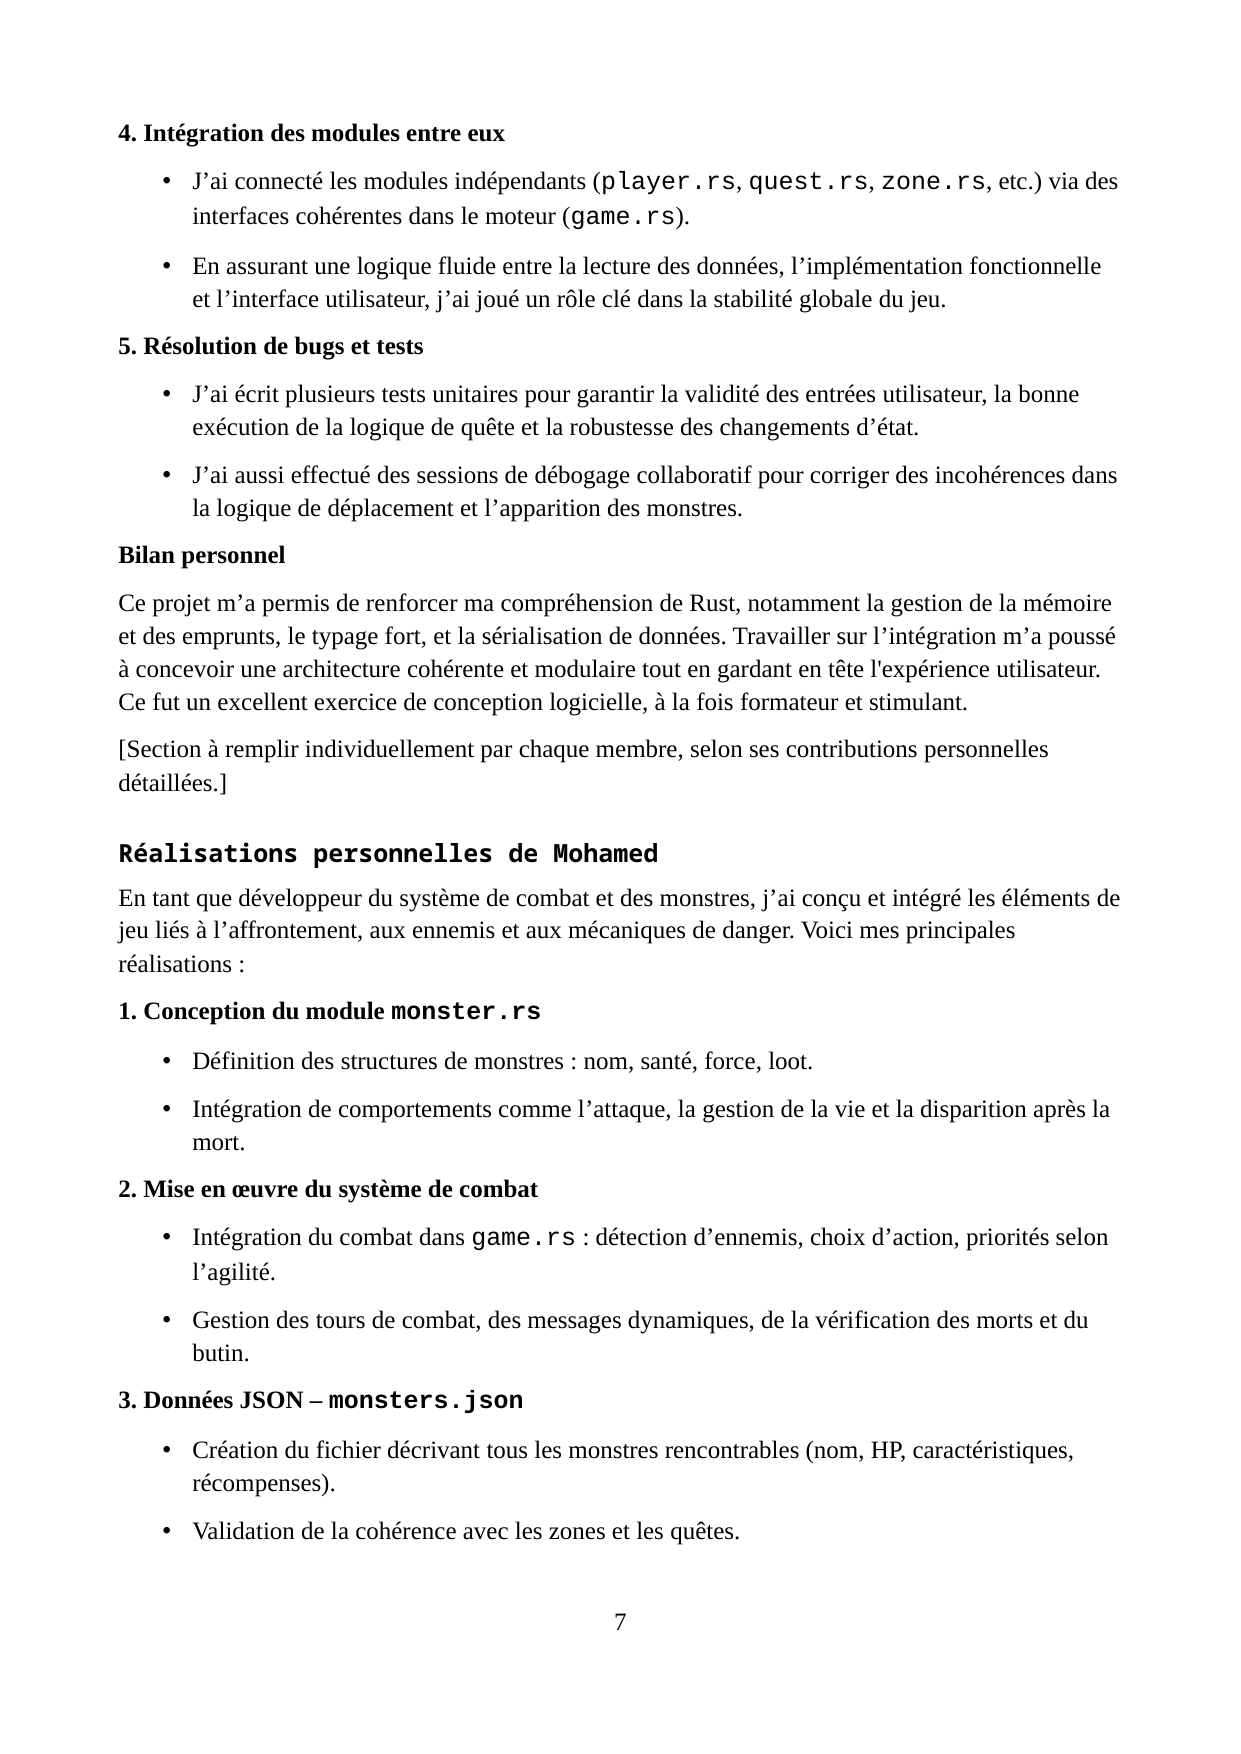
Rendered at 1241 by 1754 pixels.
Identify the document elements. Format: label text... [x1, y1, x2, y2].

list Intégration du combat dans game.rs : détection d’ennemis, choix d’action, priorités selon l’agilité. [162, 1222, 1122, 1286]
list J’ai aussi effectué des sessions de débogage collaboratif pour corriger des incohérences dans la logique de déplacement et l’apparition des monstres. [162, 460, 1122, 521]
text 3. Données JSON – monsters.json [118, 1385, 1122, 1416]
text [Section à remplir individuellement par chaque membre, selon ses contributions personnelles détaillées.] [118, 734, 1122, 796]
text 4. Intégration des modules entre eux [118, 118, 1122, 147]
text 1. Conception du module monster.rs [118, 996, 1122, 1027]
list J’ai connecté les modules indépendants (player.rs, quest.rs, zone.rs, etc.) via des interfaces cohérentes dans le moteur (game.rs). [162, 166, 1122, 232]
list Intégration de comportements comme l’attaque, la gestion de la vie et la disparition après la mort. [162, 1094, 1122, 1156]
list Gestion des tours de combat, des messages dynamiques, de la vérification des morts et du butin. [162, 1305, 1122, 1367]
text Bilan personnel [118, 540, 1122, 569]
list Création du fichier décrivant tous les monstres rencontrables (nom, HP, caractéristiques, récompenses). [162, 1435, 1122, 1497]
text 5. Résolution de bugs et tests [118, 331, 1122, 360]
text Ce projet m’a permis de renforcer ma compréhension de Rust, notamment la gestion de la mémoire et des emprunts, le typage fort, et la sérialisation de données. Travailler sur l’intégration m’a poussé à concevoir une architecture cohérente et modulaire tout en gardant en tête l'expérience utilisateur. Ce fut un excellent exercice de conception logicielle, à la fois formateur et stimulant. [118, 588, 1122, 716]
list J’ai écrit plusieurs tests unitaires pour garantir la validité des entrées utilisateur, la bonne exécution de la logique de quête et la robustesse des changements d’état. [162, 379, 1122, 441]
text 2. Mise en œuvre du système de combat [118, 1174, 1122, 1203]
subtitle Réalisations personnelles de Mohamed [118, 836, 1122, 870]
list Définition des structures de monstres : nom, santé, force, loot. [162, 1046, 1122, 1075]
text En tant que développeur du système de combat et des monstres, j’ai conçu et intégré les éléments de jeu liés à l’affrontement, aux ennemis et aux mécaniques de danger. Voici mes principales réalisations : [118, 883, 1122, 977]
list Validation de la cohérence avec les zones et les quêtes. [162, 1516, 1122, 1545]
list En assurant une logique fluide entre la lecture des données, l’implémentation fonctionnelle et l’interface utilisateur, j’ai joué un rôle clé dans la stabilité globale du jeu. [162, 251, 1122, 313]
